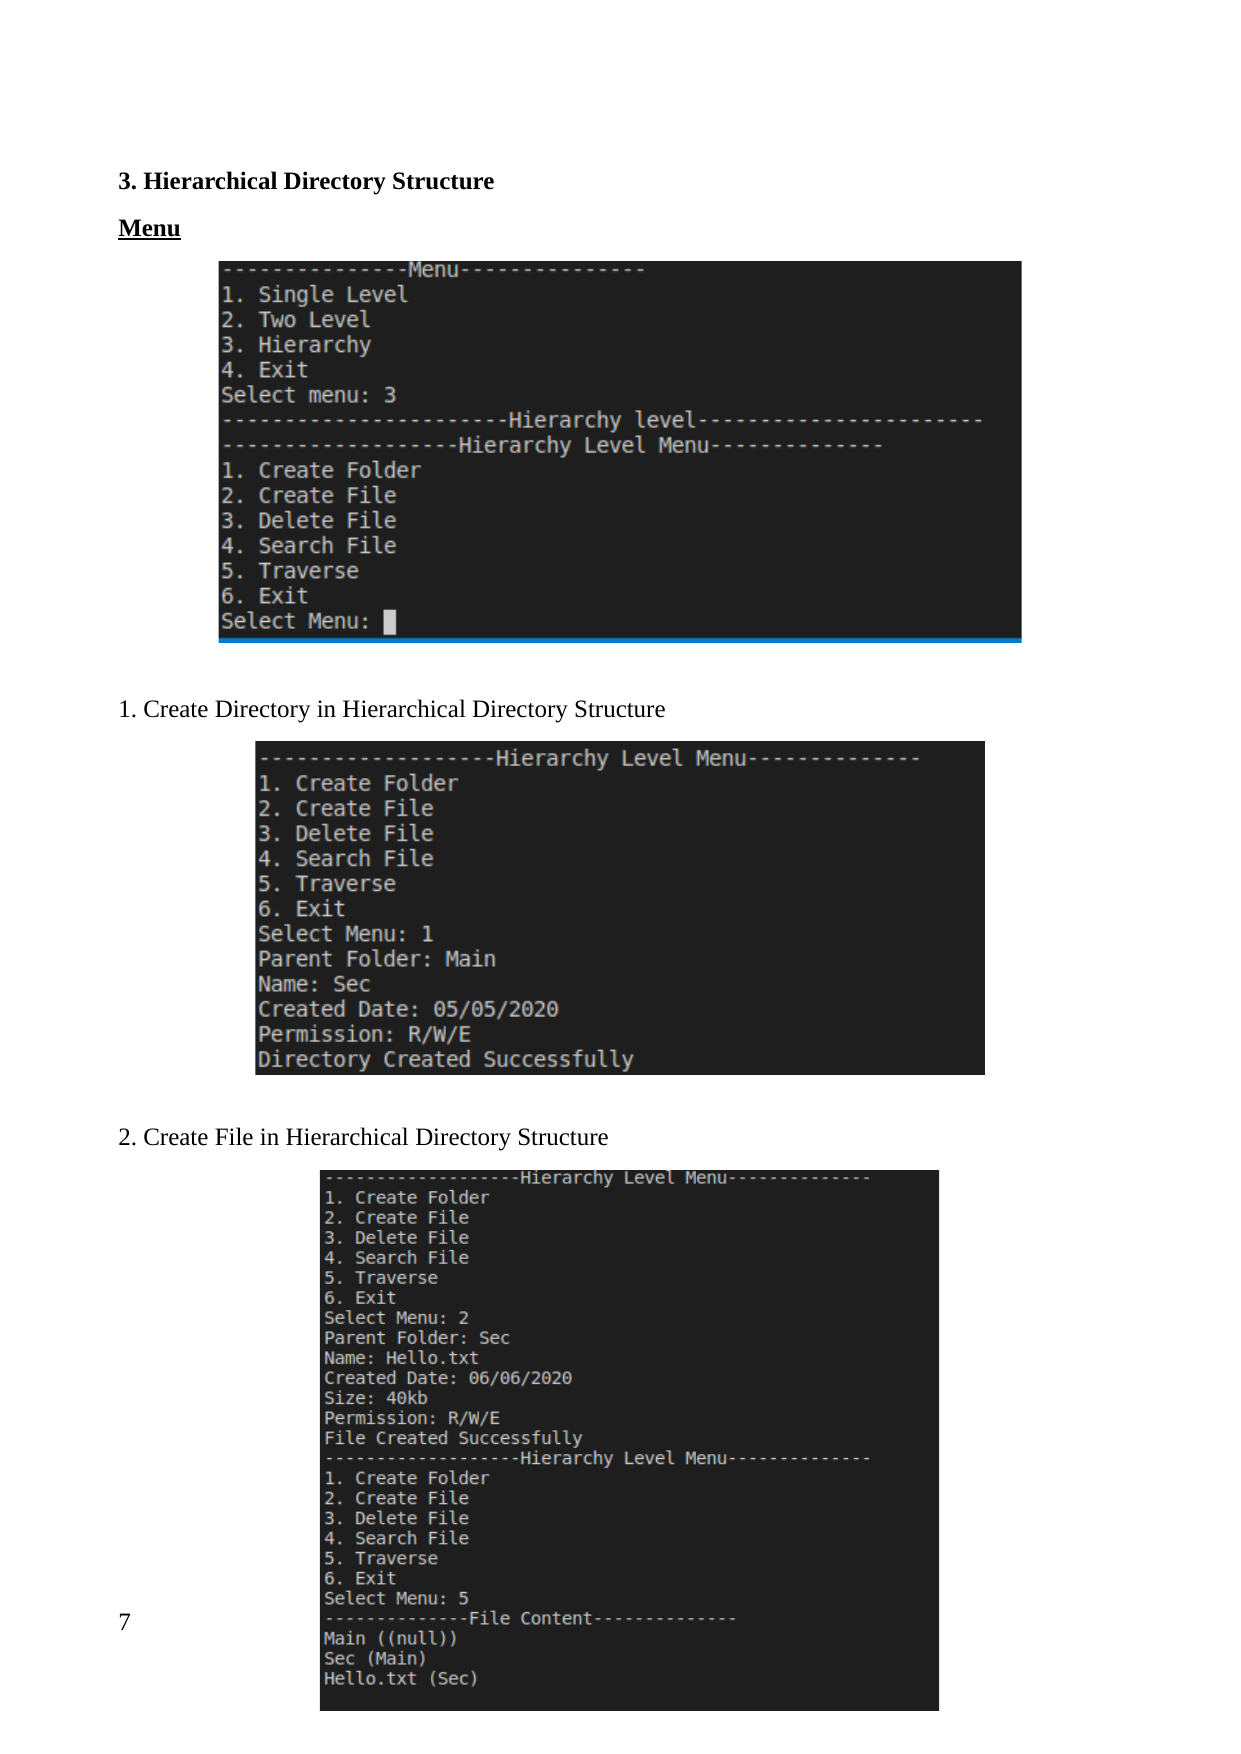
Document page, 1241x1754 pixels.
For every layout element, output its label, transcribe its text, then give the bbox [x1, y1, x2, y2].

text 1. Create Directory in Hierarchical Directory Structure [118, 694, 1122, 723]
picture [255, 741, 985, 1075]
text 3. Hierarchical Directory Structure [118, 166, 1122, 194]
picture [218, 261, 1022, 643]
text Menu [118, 213, 1122, 242]
text 2. Create File in Hierarchical Directory Structure [118, 1122, 1122, 1151]
picture [319, 1170, 940, 1711]
